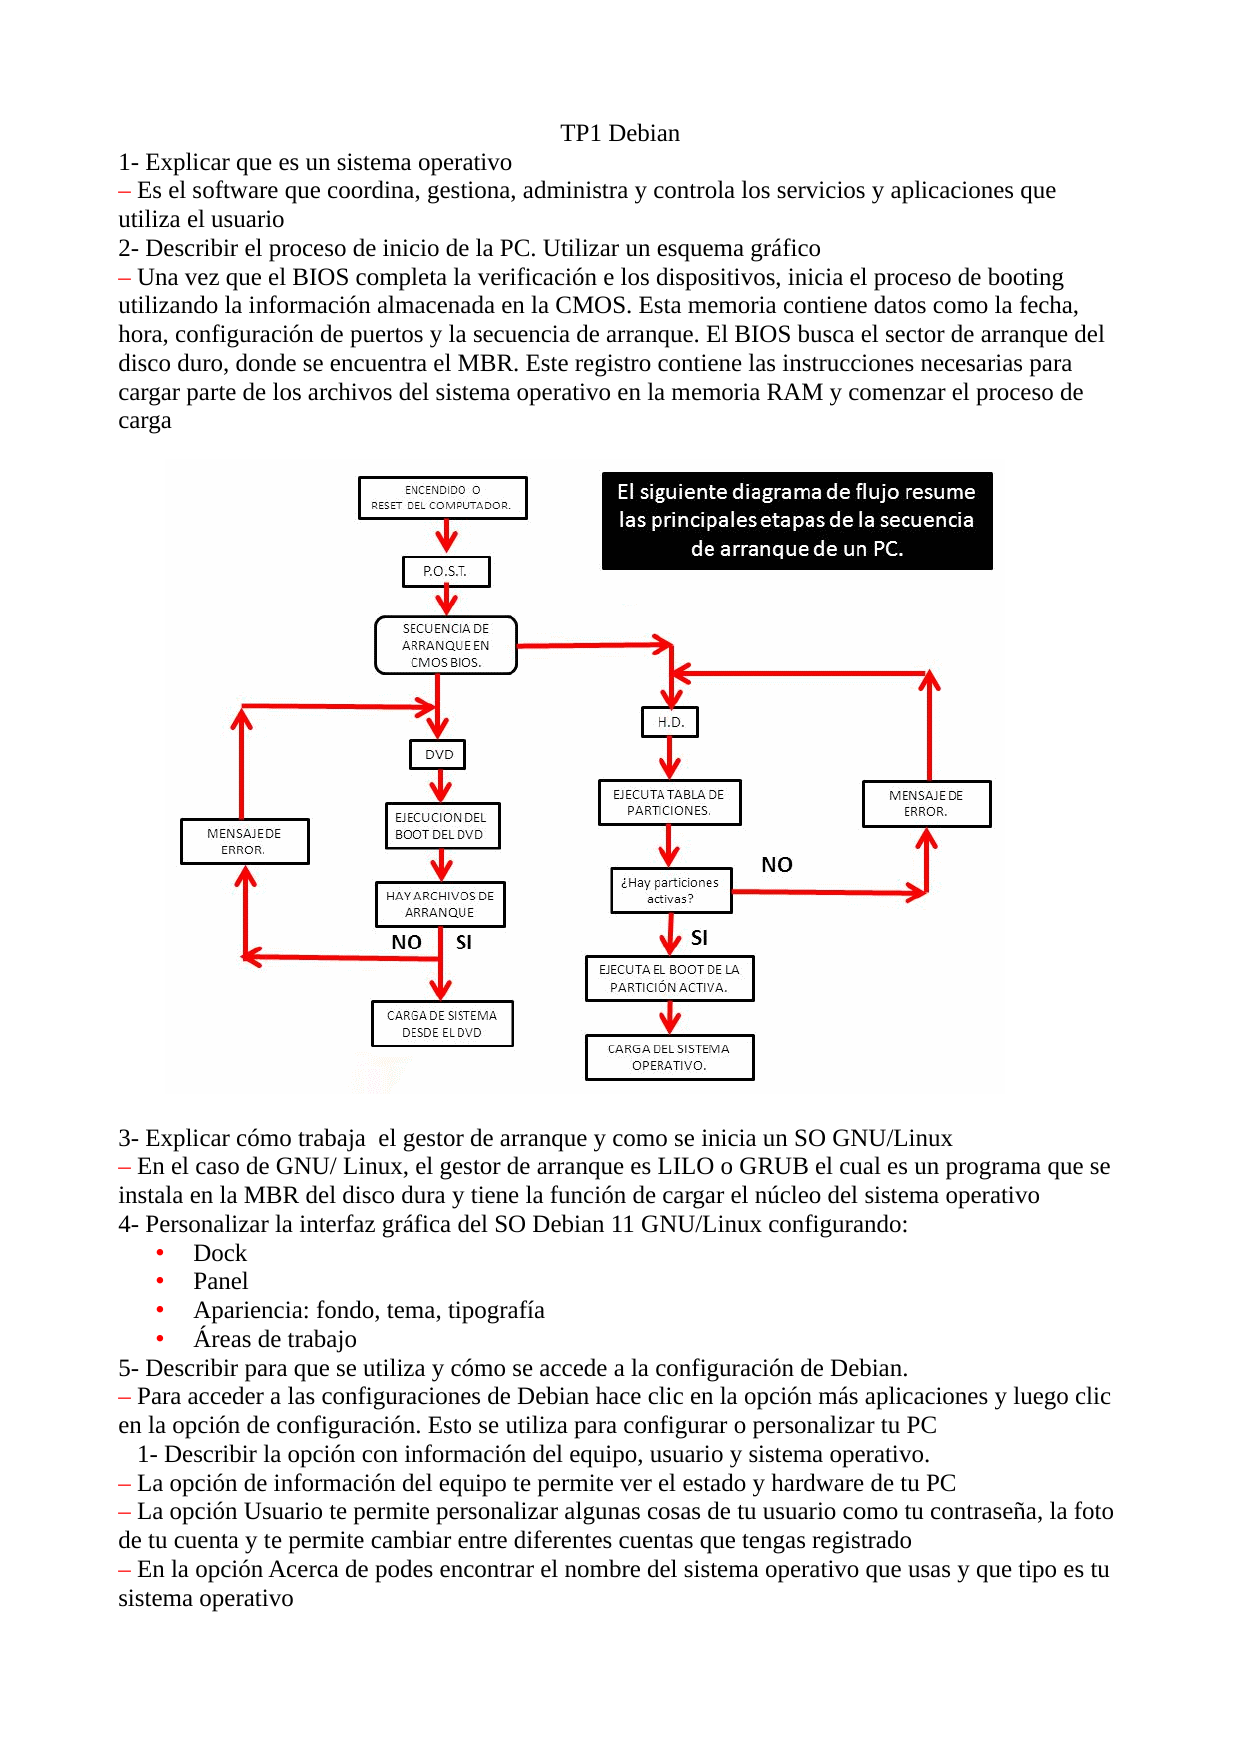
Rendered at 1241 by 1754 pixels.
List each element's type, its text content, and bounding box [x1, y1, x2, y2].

text – Es el software que coordina, gestiona, administra y controla los servicios y aplicaciones que utiliza el usuario [118, 176, 1122, 233]
text – La opción de información del equipo te permite ver el estado y hardware de tu PC [118, 1468, 1122, 1496]
text – Para acceder a las configuraciones de Debian hace clic en la opción más aplicaciones y luego clic en la opción de configuración. Esto se utiliza para configurar o personalizar tu PC [118, 1381, 1122, 1439]
text – En la opción Acerca de podes encontrar el nombre del sistema operativo que usas y que tipo es tu sistema operativo [118, 1554, 1122, 1611]
text 2- Describir el proceso de inicio de la PC. Utilizar un esquema gráfico [118, 233, 1122, 262]
text – Una vez que el BIOS completa la verificación e los dispositivos, inicia el proceso de booting utilizando la información almacenada en la CMOS. Esta memoria contiene datos como la fecha, hora, configuración de puertos y la secuencia de arranque. El BIOS busca el sector de arranque del disco duro, donde se encuentra el MBR. Este registro contiene las instrucciones necesarias para cargar parte de los archivos del sistema operativo en la memoria RAM y comenzar el proceso de carga [118, 262, 1122, 434]
text 5- Describir para que se utiliza y cómo se accede a la configuración de Debian. [118, 1353, 1122, 1381]
list Panel [156, 1266, 1122, 1295]
text – La opción Usuario te permite personalizar algunas cosas de tu usuario como tu contraseña, la foto de tu cuenta y te permite cambiar entre diferentes cuentas que tengas registrado [118, 1496, 1122, 1554]
picture [165, 459, 1006, 1094]
text 1- Describir la opción con información del equipo, usuario y sistema operativo. [118, 1439, 1122, 1468]
list Apariencia: fondo, tema, tipografía [156, 1295, 1122, 1324]
text 4- Personalizar la interfaz gráfica del SO Debian 11 GNU/Linux configurando: [118, 1209, 1122, 1238]
list Dock [156, 1238, 1122, 1266]
text 1- Explicar que es un sistema operativo [118, 147, 1122, 176]
list Áreas de trabajo [156, 1324, 1122, 1353]
text TP1 Debian [118, 118, 1122, 147]
text 3- Explicar cómo trabaja el gestor de arranque y como se inicia un SO GNU/Linux [118, 1123, 1122, 1151]
text – En el caso de GNU/ Linux, el gestor de arranque es LILO o GRUB el cual es un programa que se instala en la MBR del disco dura y tiene la función de cargar el núcleo del sistema operativo [118, 1151, 1122, 1209]
